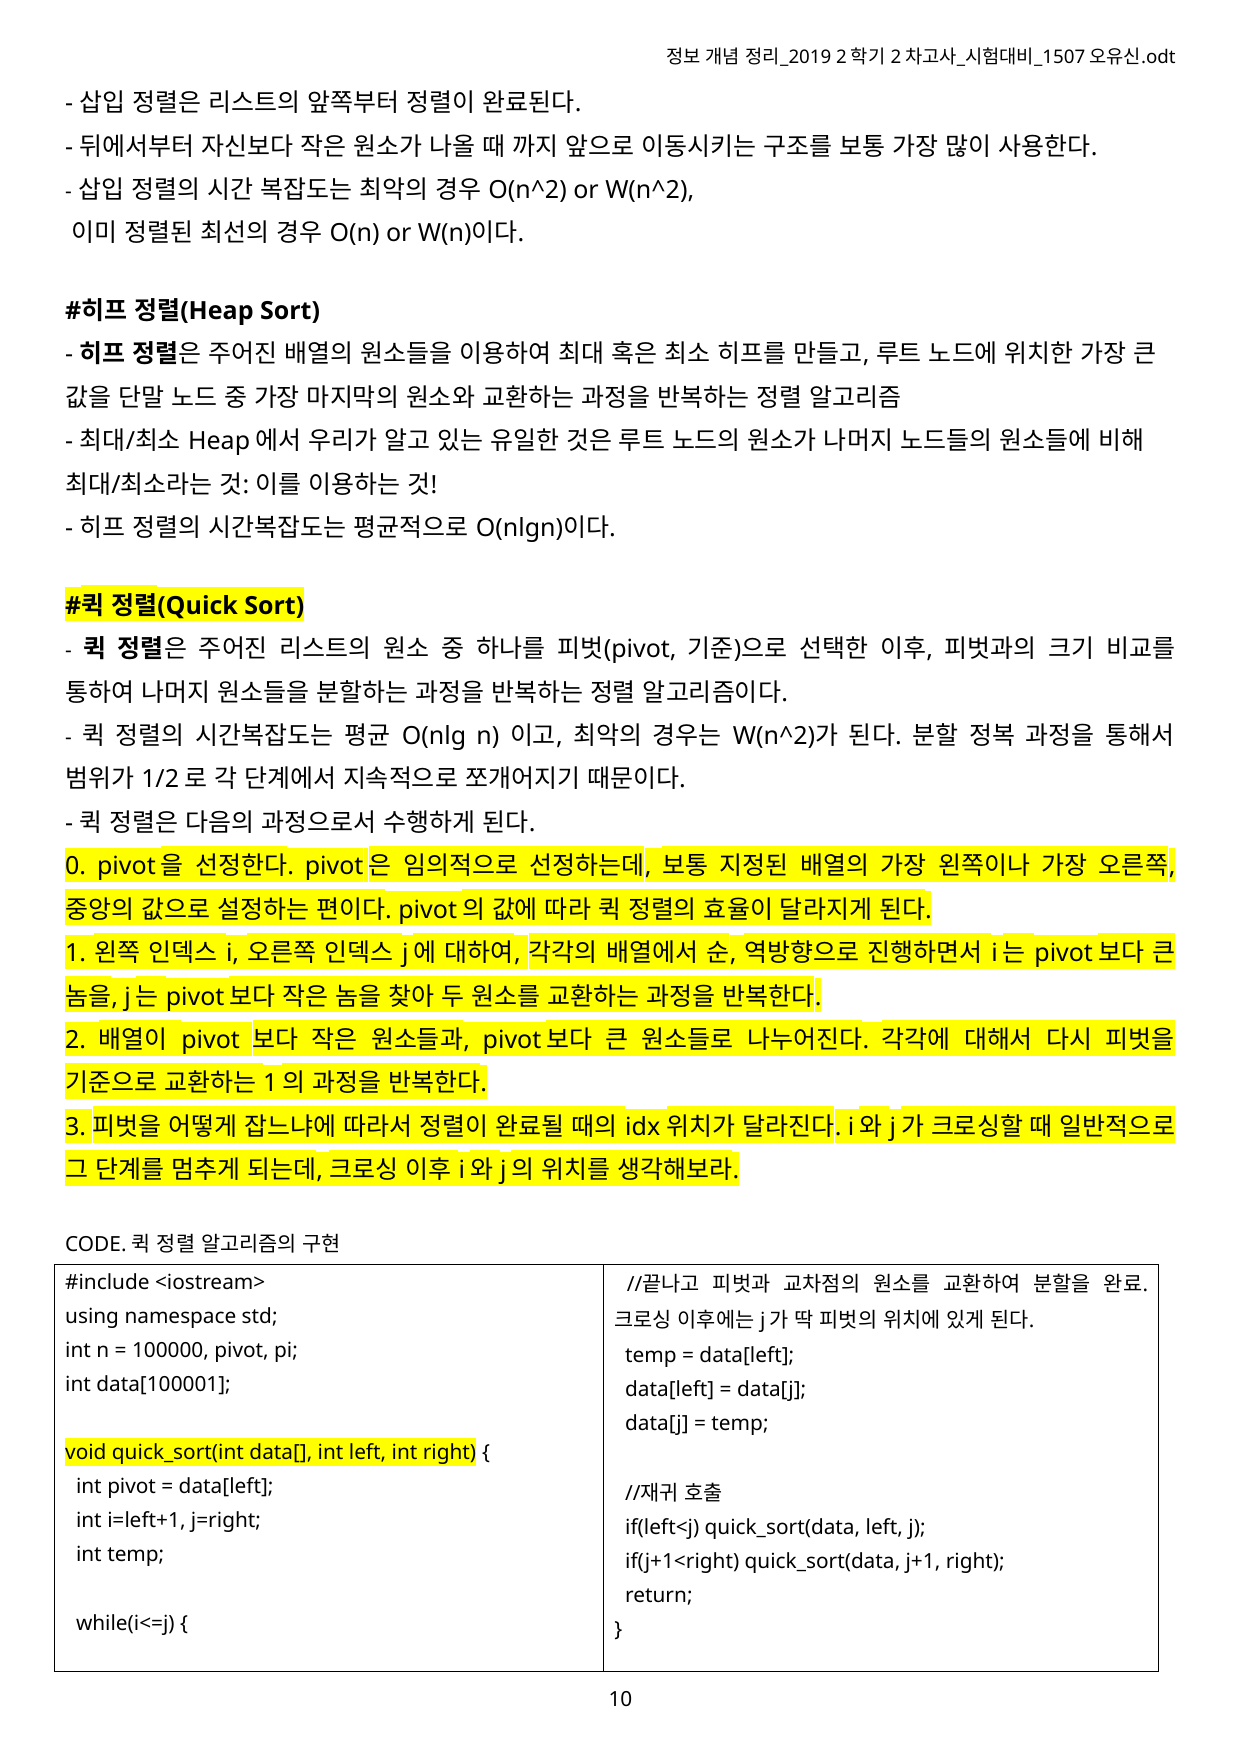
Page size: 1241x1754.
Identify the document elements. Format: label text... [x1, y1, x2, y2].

text 1. 왼쪽 인덱스 i, 오른쪽 인덱스 j에 대하여, 각각의 배열에서 순, 역방향으로 진행하면서 i는 pivot보다 큰 놈을, j는 pivot보다 작은 놈을 찾아 두 원소를 교환하는 과정을 반복한다. [65, 933, 1175, 1012]
table_header //끝나고 피벗과 교차점의 원소를 교환하여 분할을 완료. 크로싱 이후에는 j가 딱 피벗의 위치에 있게 된다. temp = data[left]; data[left] = data[j]; data[j] = temp; //재귀 호출 if(left<j) quick_sort(data, left, j); if(j+1<right) quick_sort(data, j+1, right); return; } [604, 1265, 1158, 1671]
list 퀵 정렬은 다음의 과정으로서 수행하게 된다. [65, 802, 1175, 838]
list 뒤에서부터 자신보다 작은 원소가 나올 때 까지 앞으로 이동시키는 구조를 보통 가장 많이 사용한다. [65, 126, 1175, 162]
list 퀵 정렬은 주어진 리스트의 원소 중 하나를 피벗(pivot, 기준)으로 선택한 이후, 피벗과의 크기 비교를 통하여 나머지 원소들을 분할하는 과정을 반복하는 정렬 알고리즘이다. [65, 628, 1175, 708]
text 0. pivot을 선정한다. pivot은 임의적으로 선정하는데, 보통 지정된 배열의 가장 왼쪽이나 가장 오른쪽, 중앙의 값으로 설정하는 편이다. pivot의 값에 따라 퀵 정렬의 효율이 달라지게 된다. [65, 846, 1175, 925]
text - 최대/최소 Heap에서 우리가 알고 있는 유일한 것은 루트 노드의 원소가 나머지 노드들의 원소들에 비해 최대/최소라는 것: 이를 이용하는 것! [65, 421, 1175, 500]
text #퀵 정렬(Quick Sort) [65, 585, 1175, 621]
list 퀵 정렬의 시간복잡도는 평균 O(nlg n) 이고, 최악의 경우는 W(n^2)가 된다. 분할 정복 과정을 통해서 범위가 1/2로 각 단계에서 지속적으로 쪼개어지기 때문이다. [65, 715, 1175, 795]
text 3. 피벗을 어떻게 잡느냐에 따라서 정렬이 완료될 때의 idx 위치가 달라진다. i와 j가 크로싱할 때 일반적으로 그 단계를 멈추게 되는데, 크로싱 이후 i와 j의 위치를 생각해보라. [65, 1106, 1175, 1186]
list 삽입 정렬의 시간 복잡도는 최악의 경우 O(n^2) or W(n^2), 이미 정렬된 최선의 경우 O(n) or W(n)이다. [65, 169, 1175, 249]
text - 히프 정렬의 시간복잡도는 평균적으로 O(nlgn)이다. [65, 508, 1175, 544]
text CODE. 퀵 정렬 알고리즘의 구현 [65, 1227, 1175, 1258]
text #히프 정렬(Heap Sort) [65, 290, 1175, 327]
list 삽입 정렬은 리스트의 앞쪽부터 정렬이 완료된다. [65, 83, 1175, 119]
table_header #include <iostream> using namespace std; int n = 100000, pivot, pi; int data[100001]; void quick_sort(int data[], int left, int right) { int pivot = data[left]; int i=left+1, j=right; int temp; while(i<=j) { [55, 1265, 603, 1671]
text - 히프 정렬은 주어진 배열의 원소들을 이용하여 최대 혹은 최소 히프를 만들고, 루트 노드에 위치한 가장 큰 값을 단말 노드 중 가장 마지막의 원소와 교환하는 과정을 반복하는 정렬 알고리즘 [65, 334, 1175, 413]
text 2. 배열이 pivot 보다 작은 원소들과, pivot보다 큰 원소들로 나누어진다. 각각에 대해서 다시 피벗을 기준으로 교환하는 1의 과정을 반복한다. [65, 1019, 1175, 1099]
